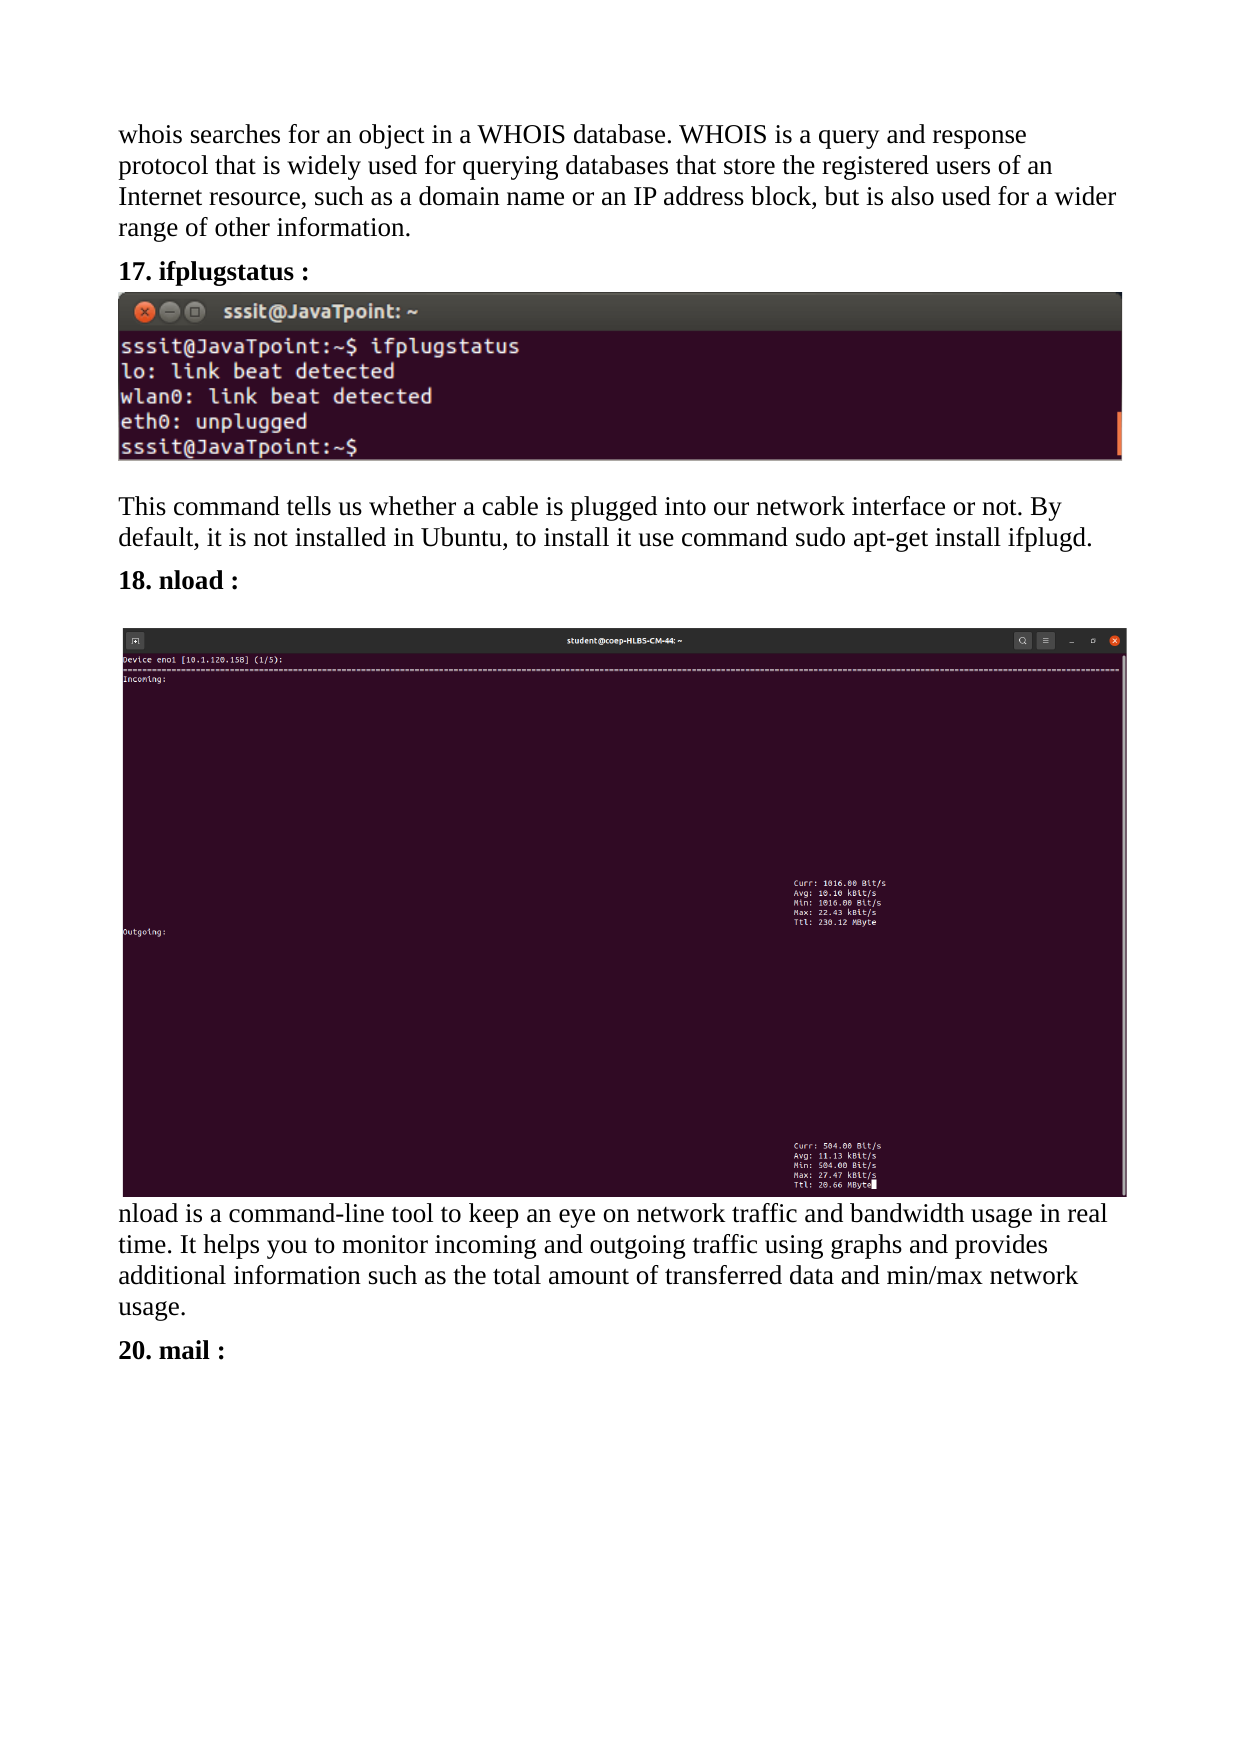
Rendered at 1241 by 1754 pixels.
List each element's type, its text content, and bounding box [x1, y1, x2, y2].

subtitle 18. nload : [118, 564, 1122, 596]
subtitle 20. mail : [118, 1334, 1122, 1365]
subtitle 17. ifplugstatus : [118, 255, 1122, 286]
picture [118, 292, 1123, 461]
picture [122, 628, 1127, 1197]
subtitle This command tells us whether a cable is plugged into our network interface or not. By default, it is not installed in Ubuntu, to install it use command sudo apt-get install ifplugd. [118, 489, 1122, 552]
subtitle nload is a command-line tool to keep an eye on network traffic and bandwidth usage in real time. It helps you to monitor incoming and outgoing traffic using graphs and provides additional information such as the total amount of transferred data and min/max network usage. [118, 608, 1122, 1321]
subtitle whois searches for an object in a WHOIS database. WHOIS is a query and response protocol that is widely used for querying databases that store the registered users of an Internet resource, such as a domain name or an IP address block, but is also used for a wider range of other information. [118, 118, 1122, 243]
